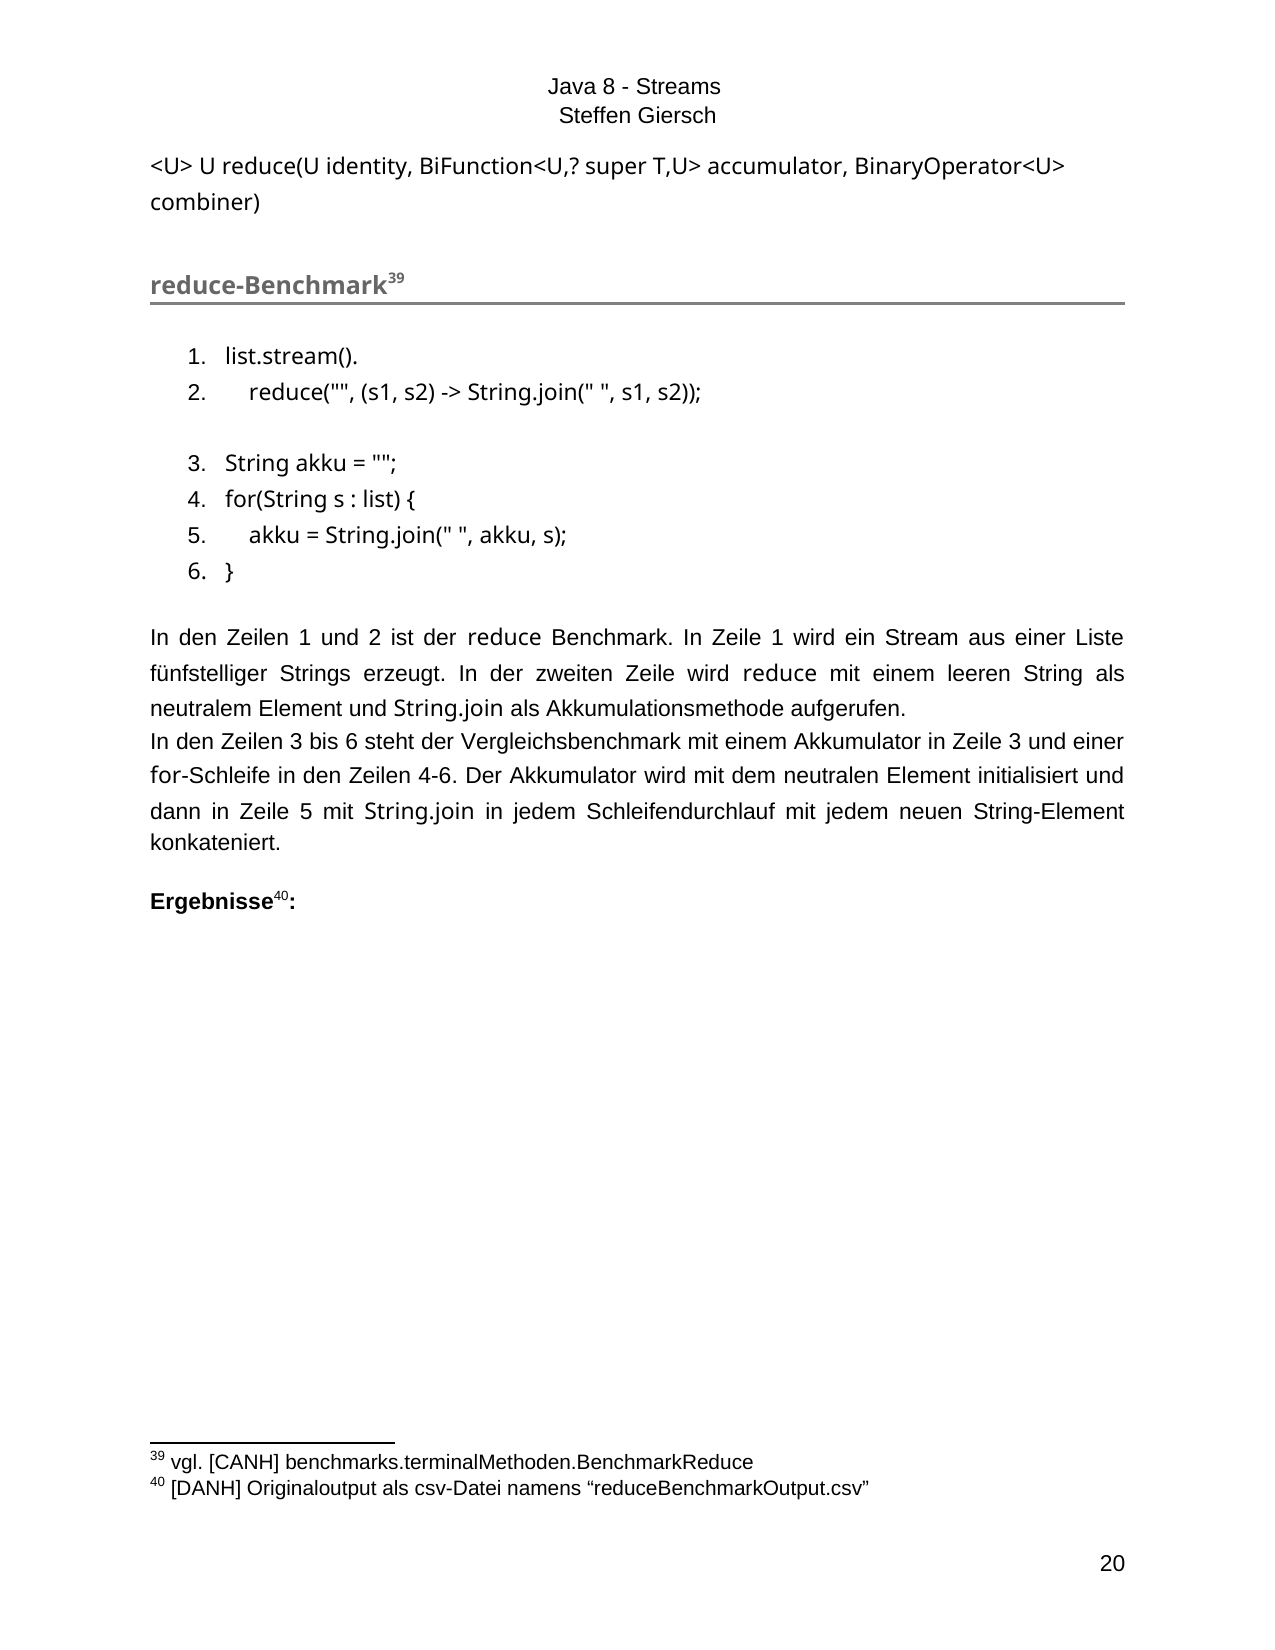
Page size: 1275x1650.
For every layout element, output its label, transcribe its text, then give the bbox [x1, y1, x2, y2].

text vgl. [CANH] benchmarks.terminalMethoden.BenchmarkReduce [150, 1449, 1125, 1474]
text <U> U reduce(U identity, BiFunction<U,? super T,U> accumulator, BinaryOperator<U> combiner) [150, 150, 1125, 217]
subtitle reduce-Benchmark [150, 268, 1125, 302]
list String akku = ""; [187, 447, 1125, 479]
text In den Zeilen 1 und 2 ist der reduce Benchmark. In Zeile 1 wird ein Stream aus einer Liste fünfstelliger Strings erzeugt. In der zweiten Zeile wird reduce mit einem leeren String als neutralem Element und String.join als Akkumulationsmethode aufgerufen. [150, 621, 1125, 724]
list } [187, 555, 1125, 586]
text Ergebnisse: [150, 888, 1125, 914]
list for(String s : list) { [187, 483, 1125, 514]
text [DANH] Originaloutput als csv-Datei namens “reduceBenchmarkOutput.csv” [150, 1474, 1125, 1500]
list reduce("", (s1, s2) -> String.join(" ", s1, s2)); [187, 376, 1125, 407]
list list.stream(). [187, 339, 1125, 371]
text In den Zeilen 3 bis 6 steht der Vergleichsbenchmark mit einem Akkumulator in Zeile 3 und einer for-Schleife in den Zeilen 4-6. Der Akkumulator wird mit dem neutralen Element initialisiert und dann in Zeile 5 mit String.join in jedem Schleifendurchlauf mit jedem neuen String-Element konkateniert. [150, 728, 1125, 855]
list akku = String.join(" ", akku, s); [187, 519, 1125, 551]
